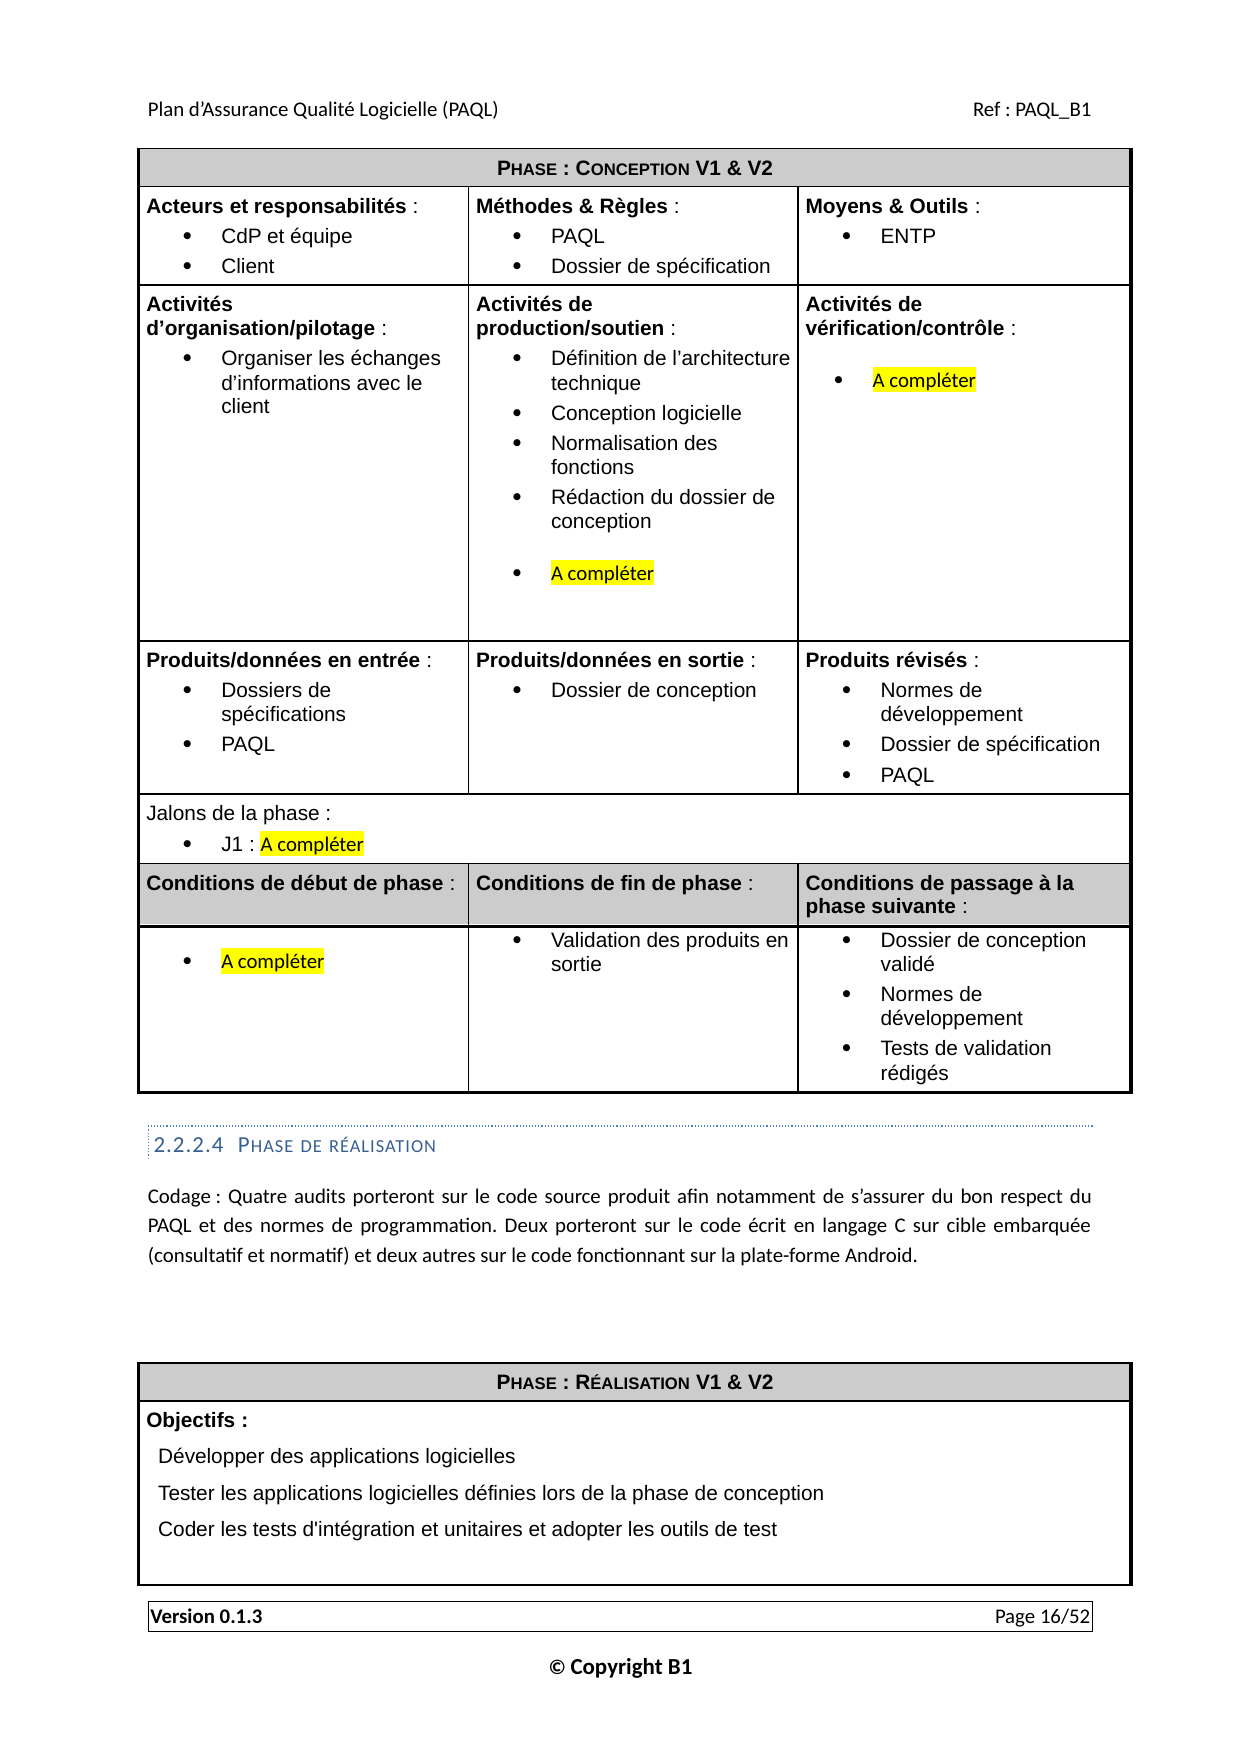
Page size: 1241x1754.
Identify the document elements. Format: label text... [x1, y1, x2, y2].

table_cell Dossier de conception validé Normes de développement Tests de validation rédigés [799, 928, 1129, 1091]
text Codage : Quatre audits porteront sur le code source produit afin notamment de s’assurer du bon respect du PAQL et des normes de programmation. Deux porteront sur le code écrit en langage C sur cible embarquée (consultatif et normatif) et deux autres sur le code fonctionnant sur la plate-forme Android. [148, 1183, 1093, 1267]
table_cell Activités d’organisation/pilotage : Organiser les échanges d’informations avec le client [140, 286, 468, 640]
table_cell Jalons de la phase : J1 : A compléter [140, 795, 1129, 863]
table_cell Moyens & Outils : ENTP [799, 187, 1129, 284]
table_cell Acteurs et responsabilités : CdP et équipe Client [140, 187, 468, 284]
table_cell Validation des produits en sortie [469, 928, 797, 1091]
table_cell Activités de vérification/contrôle : A compléter [799, 286, 1129, 640]
table_cell Produits/données en entrée : Dossiers de spécifications PAQL [140, 642, 468, 793]
list Phase de réalisation [148, 1125, 1093, 1159]
table_cell Méthodes & Règles : PAQL Dossier de spécification [469, 187, 797, 284]
table_cell Conditions de passage à la phase suivante : [799, 864, 1129, 924]
table_header Phase : Réalisation V1 & V2 [140, 1364, 1129, 1400]
table_cell Objectifs : Développer des applications logicielles Tester les applications logicielles définies lors de la phase de conception Coder les tests d'intégration et unitaires et adopter les outils de test [140, 1402, 1129, 1584]
table_cell Produits révisés : Normes de développement Dossier de spécification PAQL [799, 642, 1129, 793]
table_cell Produits/données en sortie : Dossier de conception [469, 642, 797, 793]
table_cell Conditions de fin de phase : [469, 864, 797, 924]
table_cell Activités de production/soutien : Définition de l’architecture technique Conception logicielle Normalisation des fonctions Rédaction du dossier de conception A compléter [469, 286, 797, 640]
table_cell A compléter [140, 928, 468, 1091]
table_cell Conditions de début de phase : [140, 864, 468, 924]
table_header Phase : Conception V1 & V2 [140, 149, 1129, 186]
